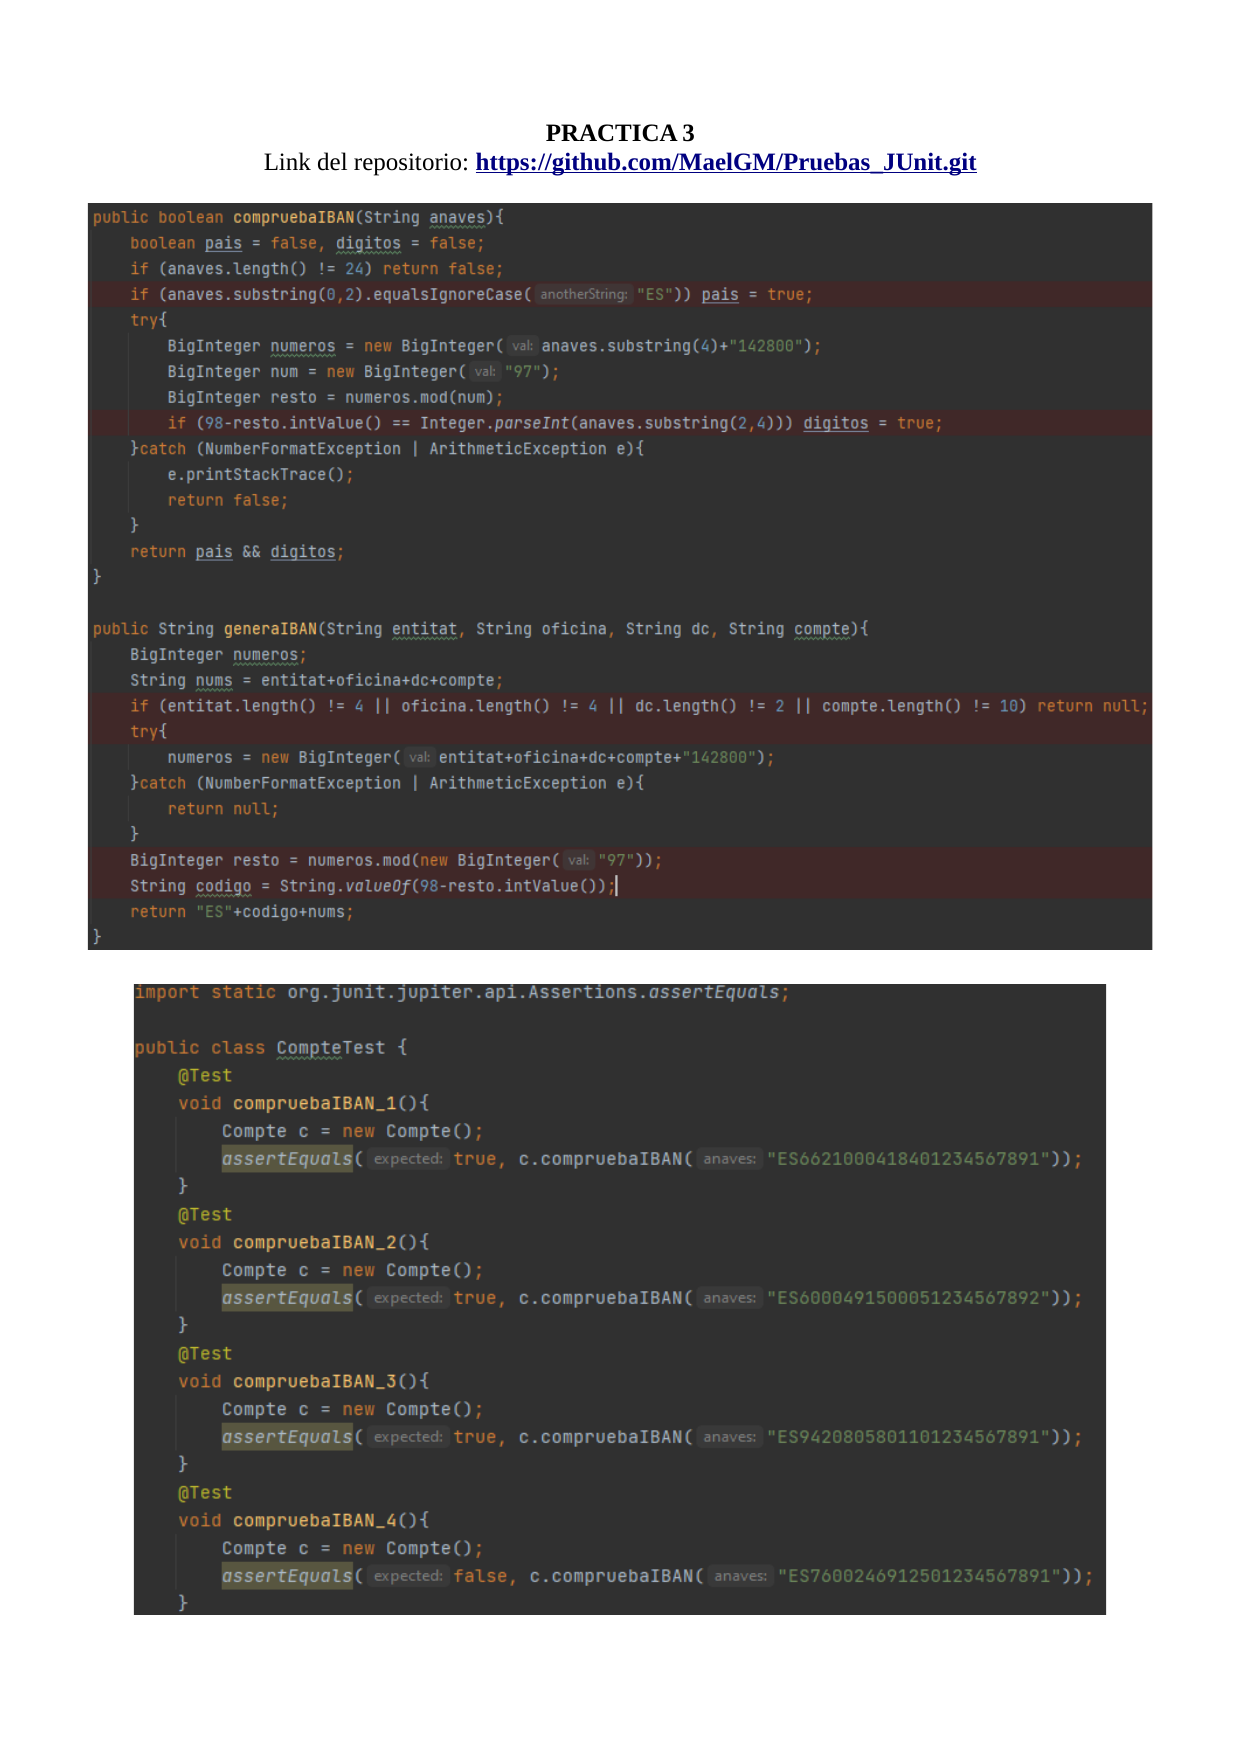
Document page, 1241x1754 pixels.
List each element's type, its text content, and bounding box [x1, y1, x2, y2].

picture [133, 984, 1107, 1615]
picture [87, 203, 1153, 950]
text Link del repositorio: https://github.com/MaelGM/Pruebas_JUnit.git [118, 147, 1122, 176]
text PRACTICA 3 [118, 118, 1122, 147]
